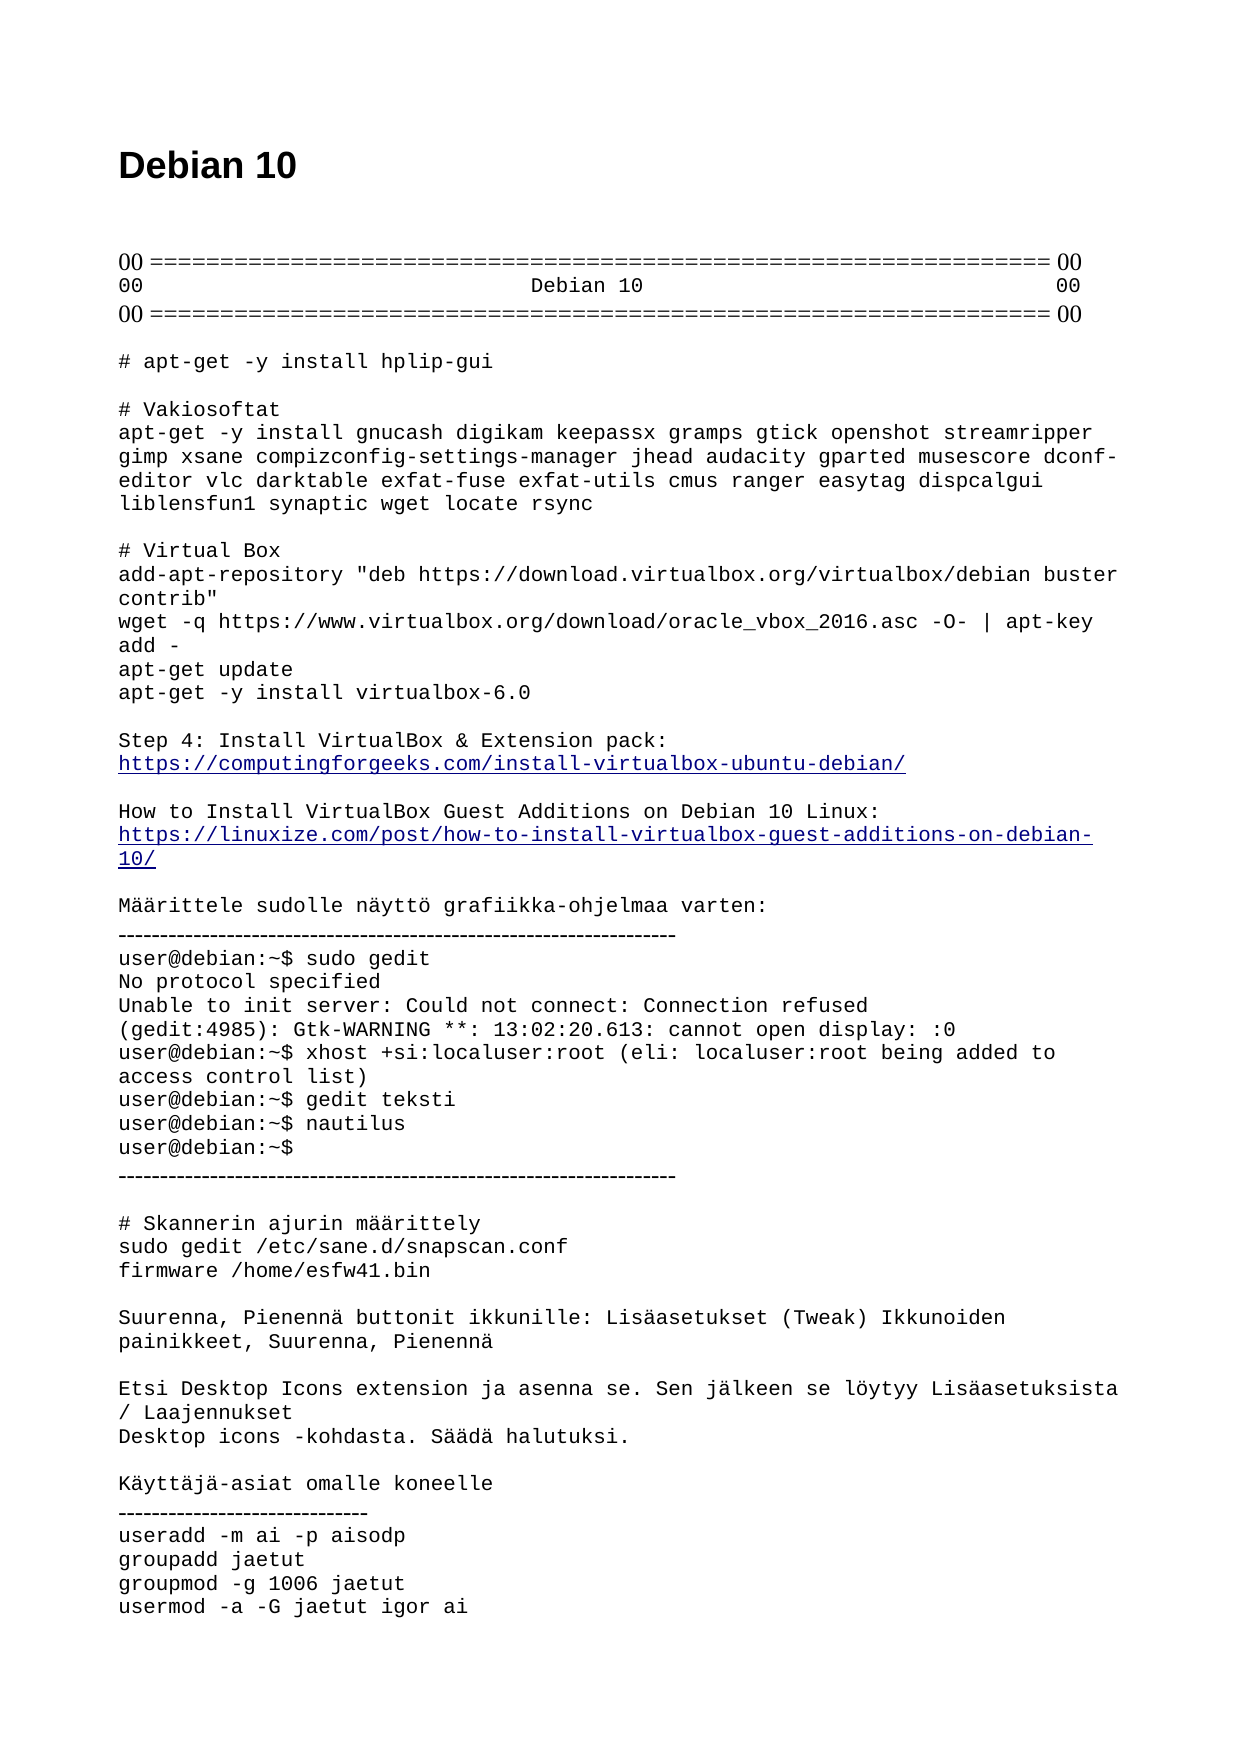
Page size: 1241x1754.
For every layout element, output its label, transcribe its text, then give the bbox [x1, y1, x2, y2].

text Käyttäjä-asiat omalle koneelle [118, 1473, 1122, 1497]
text user@debian:~$ [118, 1137, 1122, 1160]
text Desktop icons -kohdasta. Säädä halutuksi. [118, 1426, 1122, 1449]
text Step 4: Install VirtualBox & Extension pack: https://computingforgeeks.com/install-virtualbox-ubuntu-debian/ [118, 730, 1122, 777]
text Unable to init server: Could not connect: Connection refused [118, 995, 1122, 1018]
text ------------------------------------------------------------------- [118, 1160, 1122, 1189]
text Etsi Desktop Icons extension ja asenna se. Sen jälkeen se löytyy Lisäasetuksista / Laajennukset [118, 1378, 1122, 1426]
text https://linuxize.com/post/how-to-install-virtualbox-guest-additions-on-debian-10/ [118, 824, 1122, 872]
text sudo gedit /etc/sane.d/snapscan.conf [118, 1236, 1122, 1260]
text useradd -m ai -p aisodp [118, 1525, 1122, 1549]
text # Virtual Box [118, 541, 1122, 564]
text add-apt-repository "deb https://download.virtualbox.org/virtualbox/debian buster contrib" [118, 564, 1122, 611]
text wget -q https://www.virtualbox.org/download/oracle_vbox_2016.asc -O- | apt-key add - [118, 611, 1122, 659]
text groupmod -g 1006 jaetut [118, 1573, 1122, 1596]
text 00 ================================================================ 00 [118, 299, 1122, 328]
text user@debian:~$ gedit teksti [118, 1089, 1122, 1113]
text (gedit:4985): Gtk-WARNING **: 13:02:20.613: cannot open display: :0 [118, 1018, 1122, 1042]
text How to Install VirtualBox Guest Additions on Debian 10 Linux: [118, 801, 1122, 824]
subtitle Debian 10 [118, 143, 1122, 187]
text user@debian:~$ sudo gedit [118, 948, 1122, 971]
text Suurenna, Pienennä buttonit ikkunille: Lisäasetukset (Tweak) Ikkunoiden painikkeet, Suurenna, Pienennä [118, 1307, 1122, 1355]
text apt-get -y install virtualbox-6.0 [118, 682, 1122, 706]
text firmware /home/esfw41.bin [118, 1260, 1122, 1284]
text user@debian:~$ xhost +si:localuser:root (eli: localuser:root being added to access control list) [118, 1042, 1122, 1089]
text user@debian:~$ nautilus [118, 1113, 1122, 1137]
text ------------------------------ [118, 1497, 1122, 1525]
text usermod -a -G jaetut igor ai [118, 1596, 1122, 1620]
text groupadd jaetut [118, 1549, 1122, 1573]
text apt-get update [118, 659, 1122, 682]
text # Skannerin ajurin määrittely [118, 1213, 1122, 1236]
text 00 ================================================================ 00 [118, 247, 1122, 275]
text No protocol specified [118, 971, 1122, 995]
text 00 Debian 10 00 [118, 275, 1122, 299]
text Määrittele sudolle näyttö grafiikka-ohjelmaa varten: [118, 895, 1122, 919]
text # Vakiosoftat [118, 399, 1122, 422]
text # apt-get -y install hplip-gui [118, 351, 1122, 375]
text ------------------------------------------------------------------- [118, 919, 1122, 948]
text apt-get -y install gnucash digikam keepassx gramps gtick openshot streamripper gimp xsane compizconfig-settings-manager jhead audacity gparted musescore dconf-editor vlc darktable exfat-fuse exfat-utils cmus ranger easytag dispcalgui liblensfun1 synaptic wget locate rsync [118, 422, 1122, 517]
